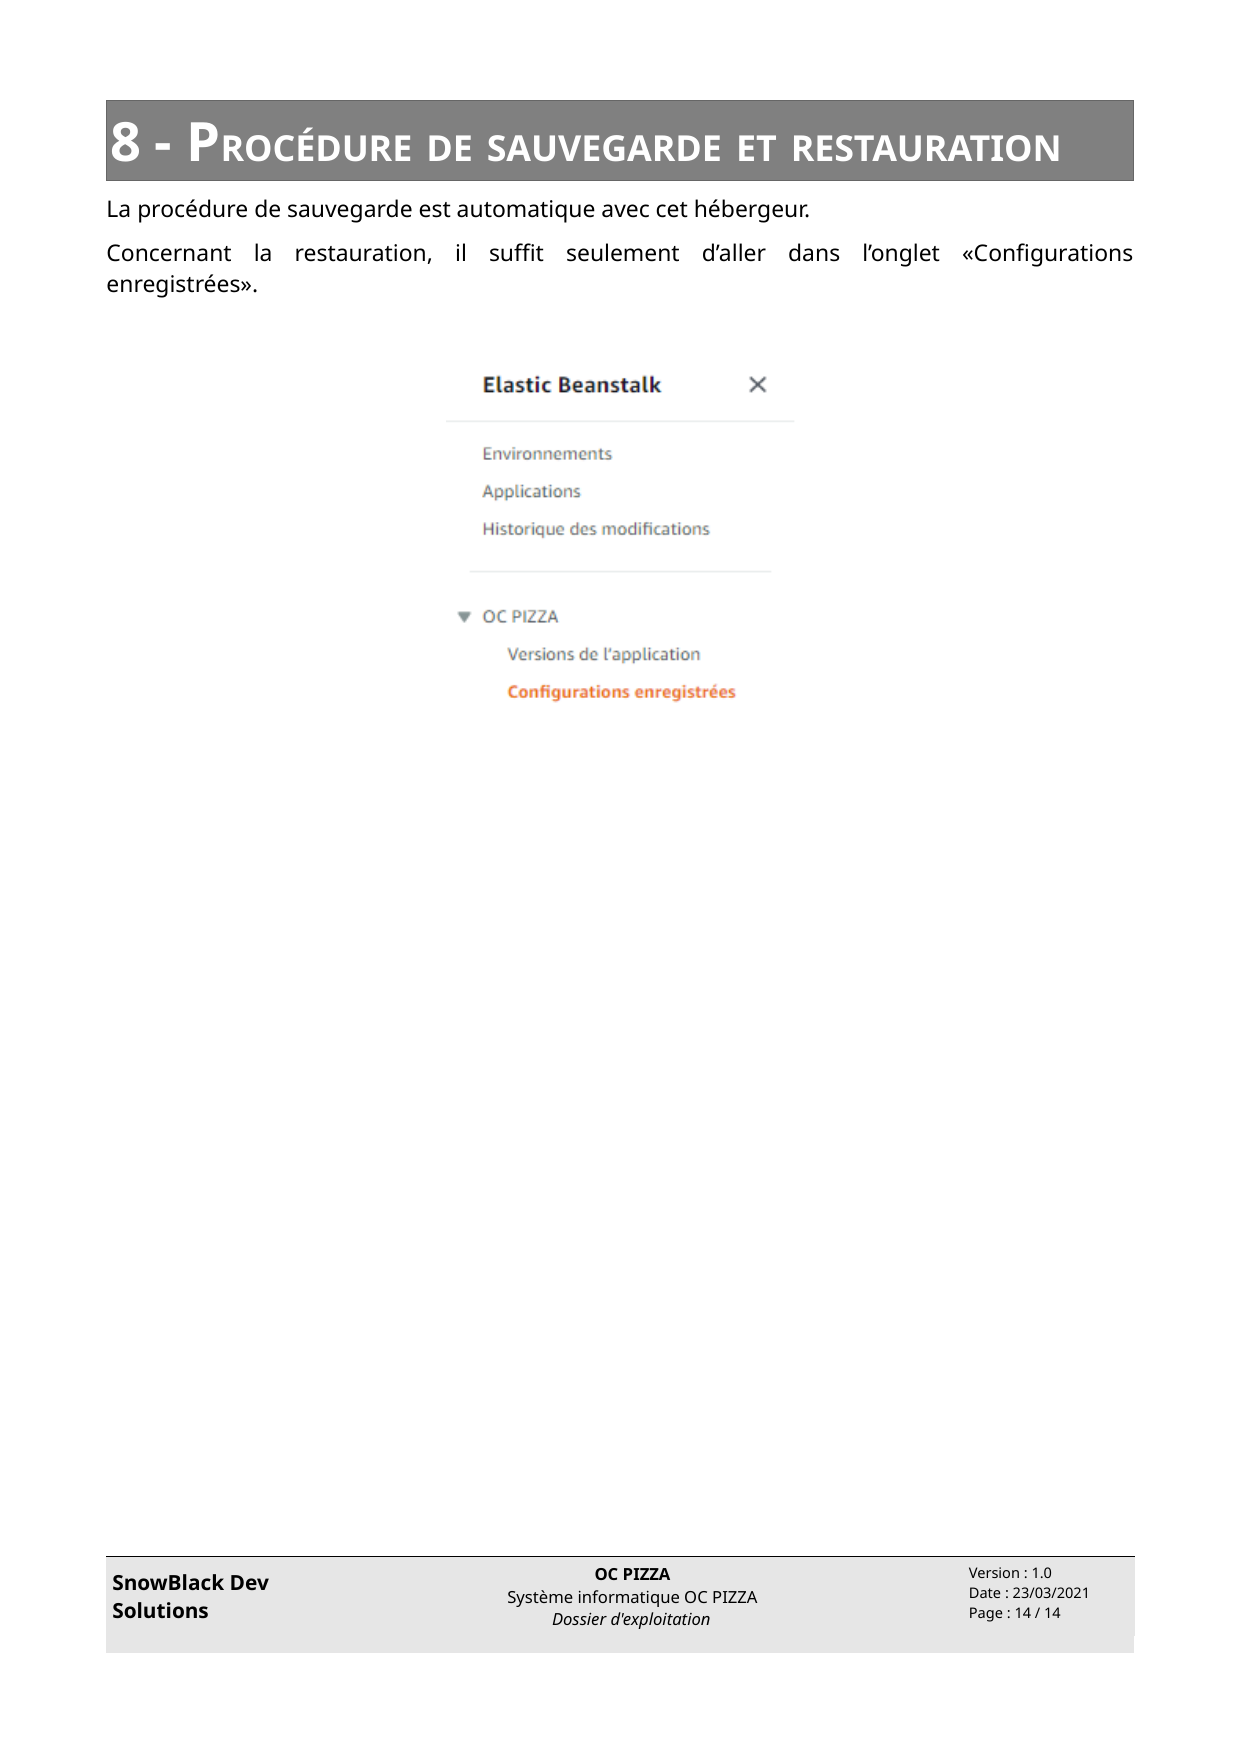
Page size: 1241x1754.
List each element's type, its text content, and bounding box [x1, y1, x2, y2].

subtitle Procédure de sauvegarde et restauration [107, 101, 1133, 180]
text Concernant la restauration, il suffit seulement d’aller dans l’onglet «Configurations enregistrées». [106, 237, 1134, 300]
picture [446, 356, 795, 734]
text La procédure de sauvegarde est automatique avec cet hébergeur. [106, 193, 1134, 225]
